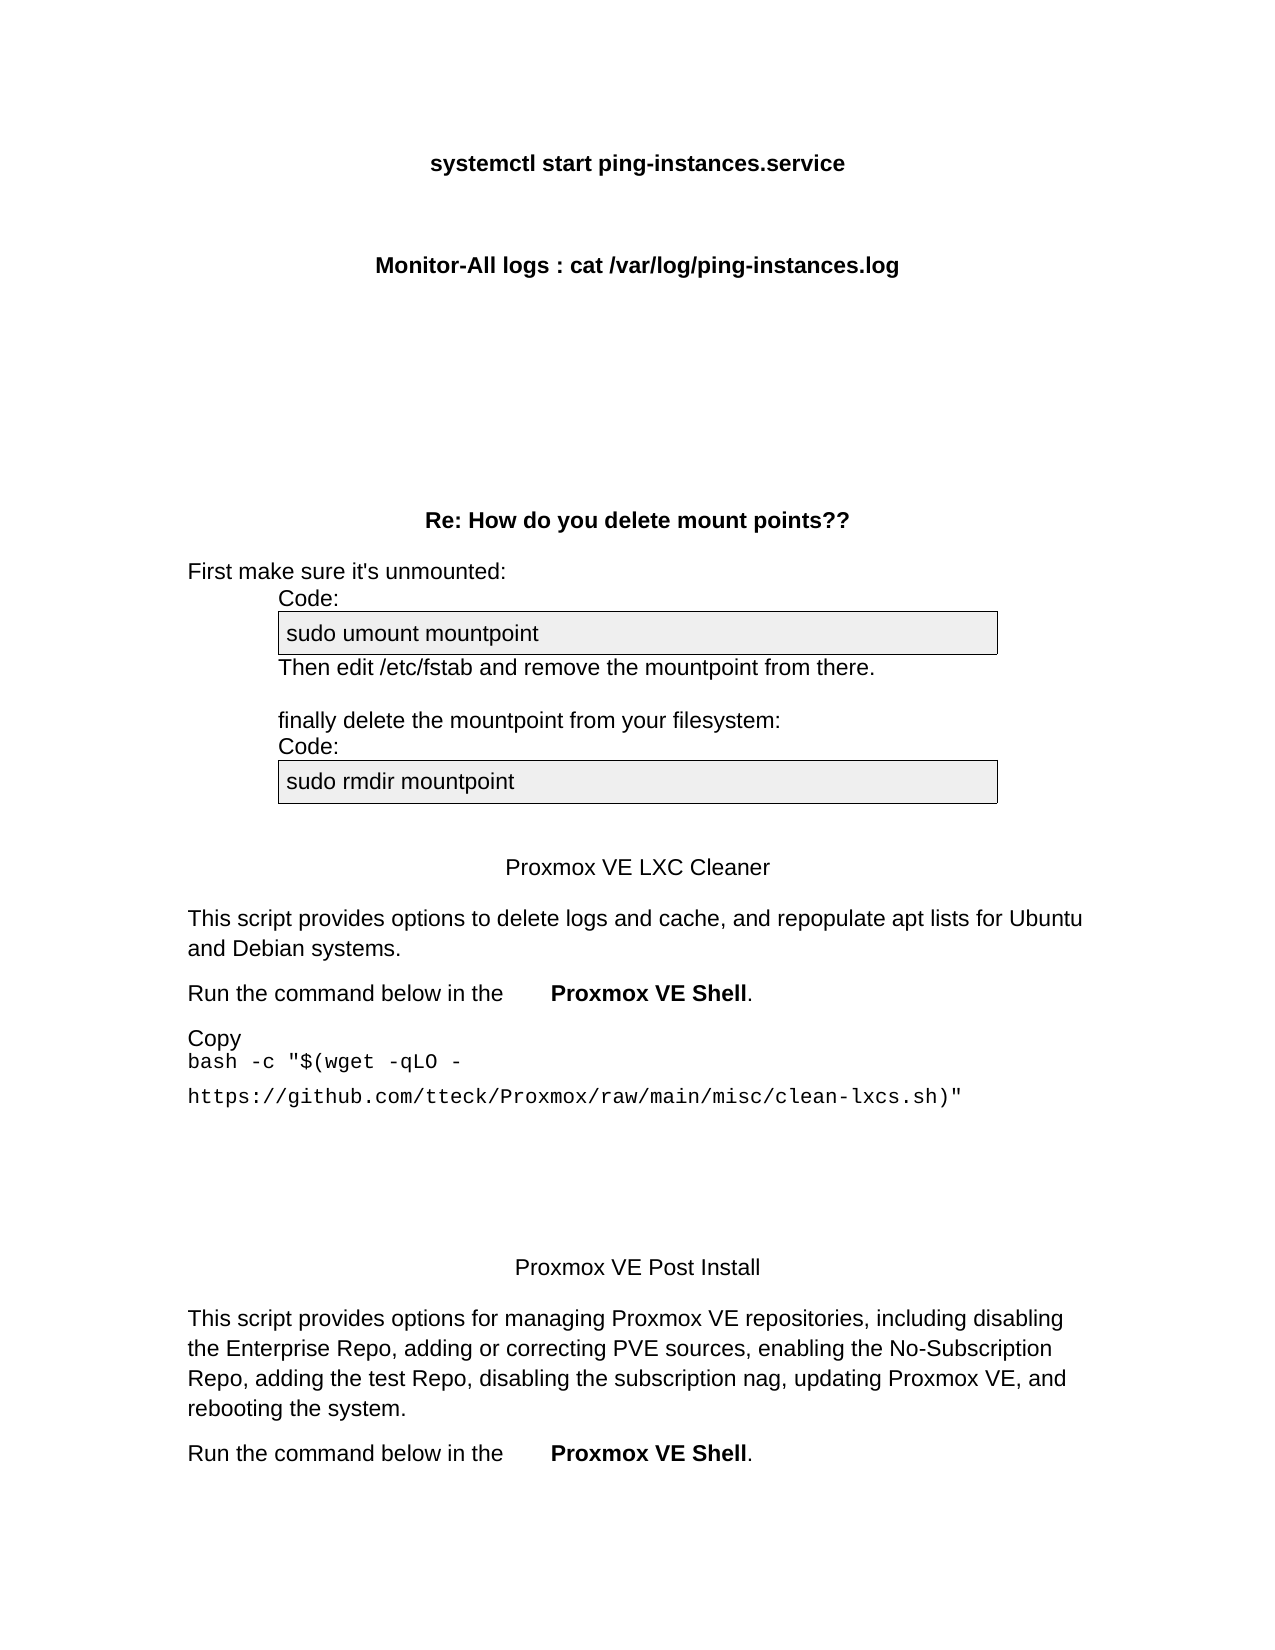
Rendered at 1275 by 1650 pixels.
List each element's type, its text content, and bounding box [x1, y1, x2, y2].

text This script provides options to delete logs and cache, and repopulate apt lists for Ubuntu and Debian systems. [187, 905, 1087, 962]
text This script provides options for managing Proxmox VE repositories, including disabling the Enterprise Repo, adding or correcting PVE sources, enabling the No-Subscription Repo, adding the test Repo, disabling the subscription nag, updating Proxmox VE, and rebooting the system. [187, 1304, 1087, 1422]
text Run the command below in the Proxmox VE Shell. [187, 980, 1087, 1006]
text First make sure it's unmounted: [187, 558, 1087, 585]
text Run the command below in the Proxmox VE Shell. [187, 1440, 1087, 1466]
text sudo umount mountpoint [279, 612, 997, 654]
text Monitor-All logs : cat /var/log/ping-instances.log [187, 252, 1087, 278]
text sudo rmdir mountpoint [279, 761, 997, 803]
text Code: [278, 733, 997, 760]
text Code: [278, 585, 997, 611]
text Proxmox VE Post Install [187, 1253, 1087, 1280]
text Re: How do you delete mount points?? [187, 507, 1087, 534]
text Proxmox VE LXC Cleaner [187, 854, 1087, 880]
text Then edit /etc/fstab and remove the mountpoint from there. finally delete the mountpoint from your filesystem: [278, 655, 997, 733]
text systemctl start ping-instances.service [187, 150, 1087, 176]
text bash -c "$(wget -qLO - https://github.com/tteck/Proxmox/raw/main/misc/clean-lxcs.sh)" [187, 1051, 1087, 1110]
text Copy [187, 1025, 1087, 1051]
